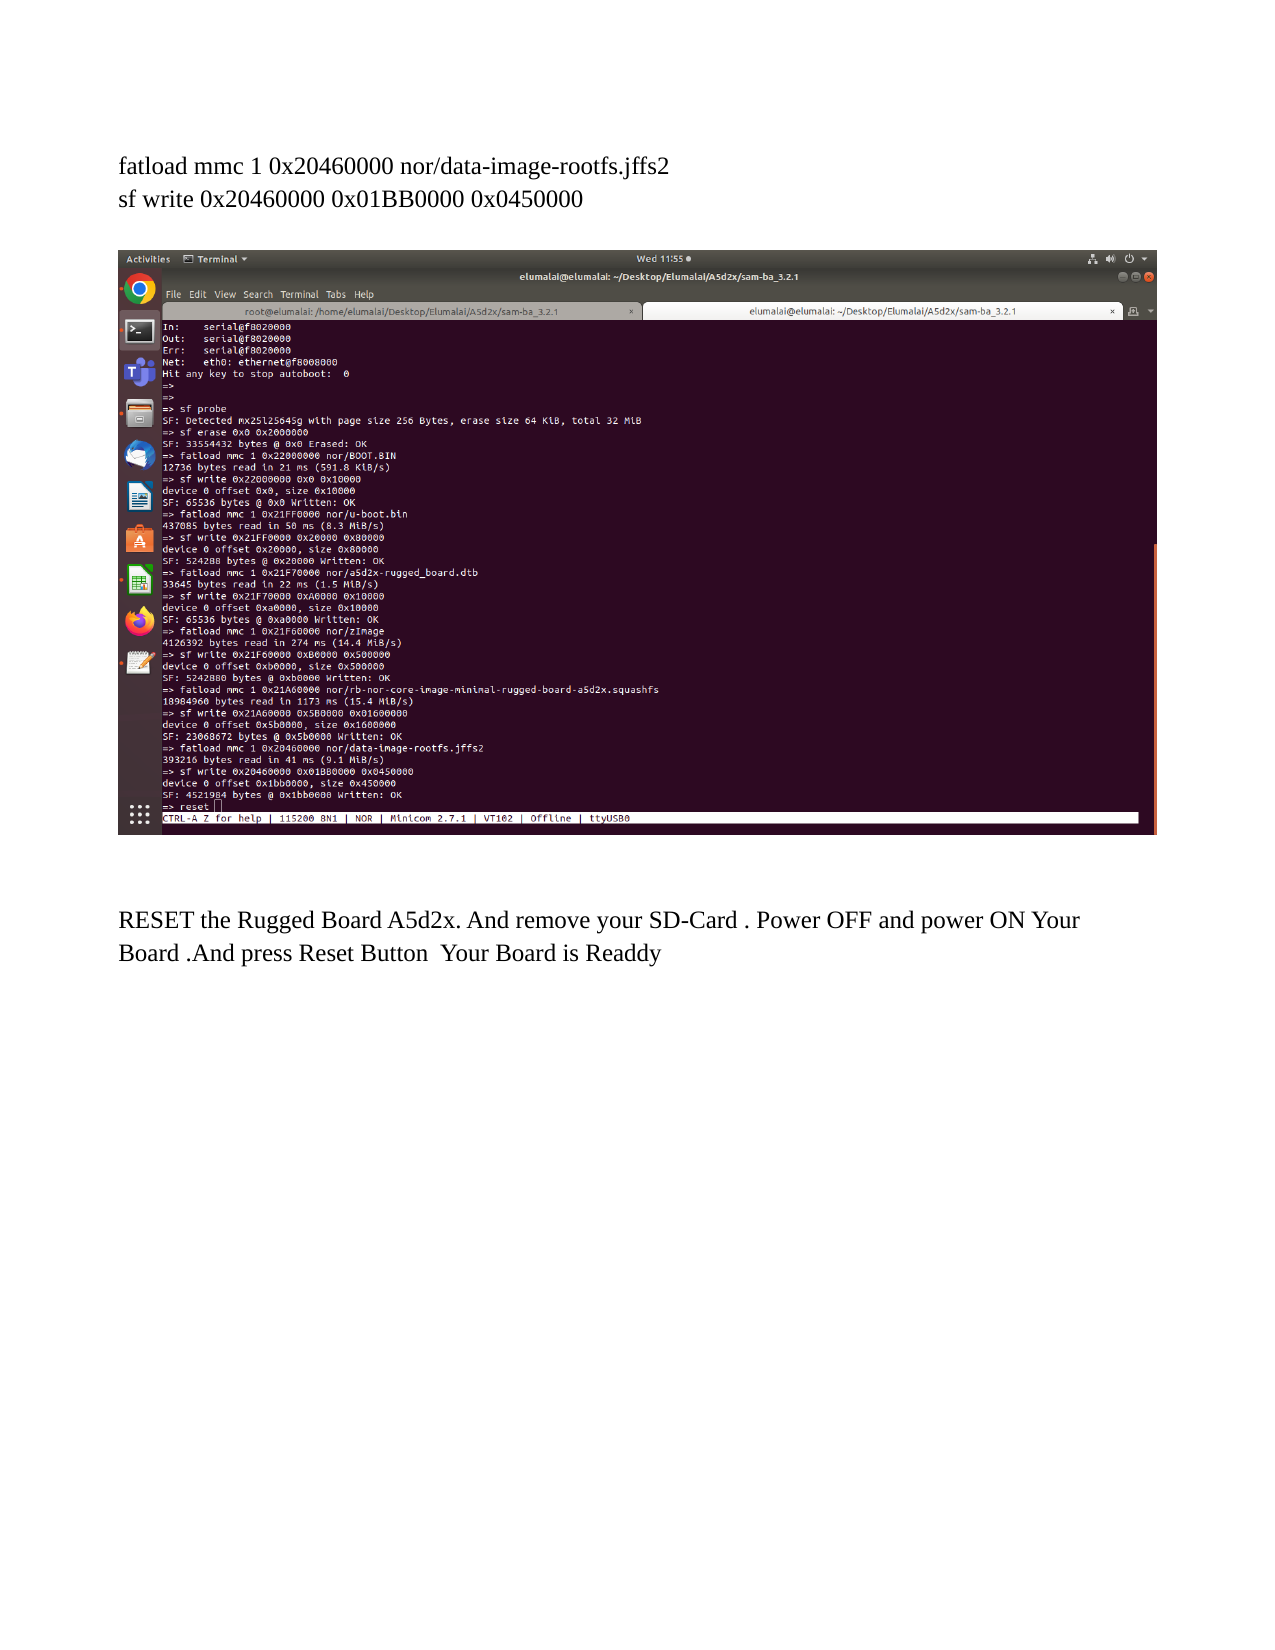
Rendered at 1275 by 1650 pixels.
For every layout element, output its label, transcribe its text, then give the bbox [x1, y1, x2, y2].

text fatload mmc 1 0x20460000 nor/data-image-rootfs.jffs2 [118, 151, 1157, 180]
picture [118, 250, 1157, 835]
text RESET the Rugged Board A5d2x. And remove your SD-Card . Power OFF and power ON Your Board .And press Reset Button Your Board is Readdy [118, 905, 1157, 967]
text sf write 0x20460000 0x01BB0000 0x0450000 [118, 184, 1157, 213]
